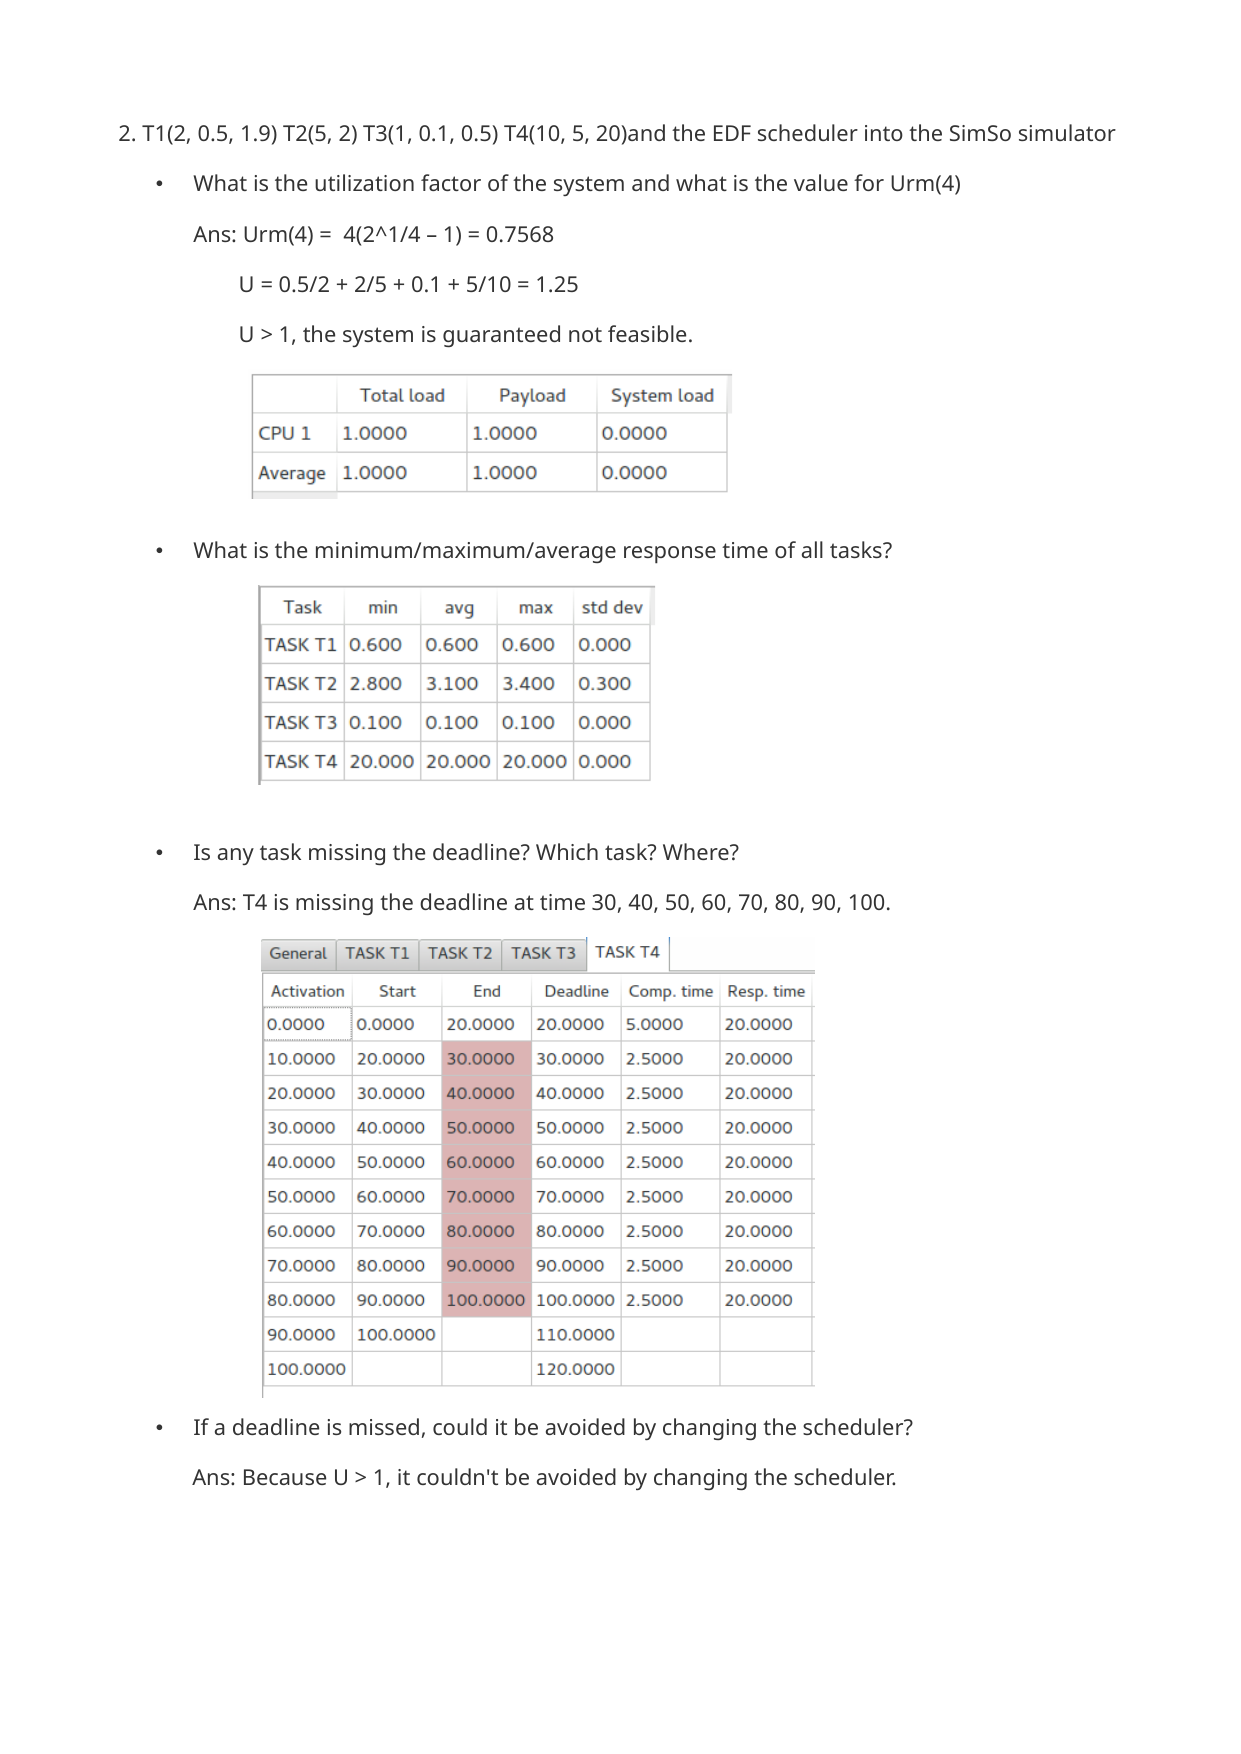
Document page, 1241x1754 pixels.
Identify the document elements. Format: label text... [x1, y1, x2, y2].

text 2. T1(2, 0.5, 1.9) T2(5, 2) T3(1, 0.1, 0.5) T4(10, 5, 20)and the EDF scheduler into the SimSo simulator [118, 118, 1122, 148]
picture [261, 937, 815, 1398]
list If a deadline is missed, could it be avoided by changing the scheduler? [156, 1412, 1122, 1442]
list What is the minimum/maximum/average response time of all tasks? [156, 535, 1122, 565]
list Ans: Urm(4) = 4(2^1/4 – 1) = 0.7568 [156, 219, 1122, 248]
picture [257, 585, 656, 785]
picture [248, 369, 733, 499]
list Is any task missing the deadline? Which task? Where? [156, 837, 1122, 867]
text Ans: Because U > 1, it couldn't be avoided by changing the scheduler. [118, 1462, 1122, 1492]
list What is the utilization factor of the system and what is the value for Urm(4) [156, 168, 1122, 198]
list U > 1, the system is guaranteed not feasible. [156, 319, 1122, 349]
list Ans: T4 is missing the deadline at time 30, 40, 50, 60, 70, 80, 90, 100. [156, 887, 1122, 917]
list U = 0.5/2 + 2/5 + 0.1 + 5/10 = 1.25 [156, 269, 1122, 299]
